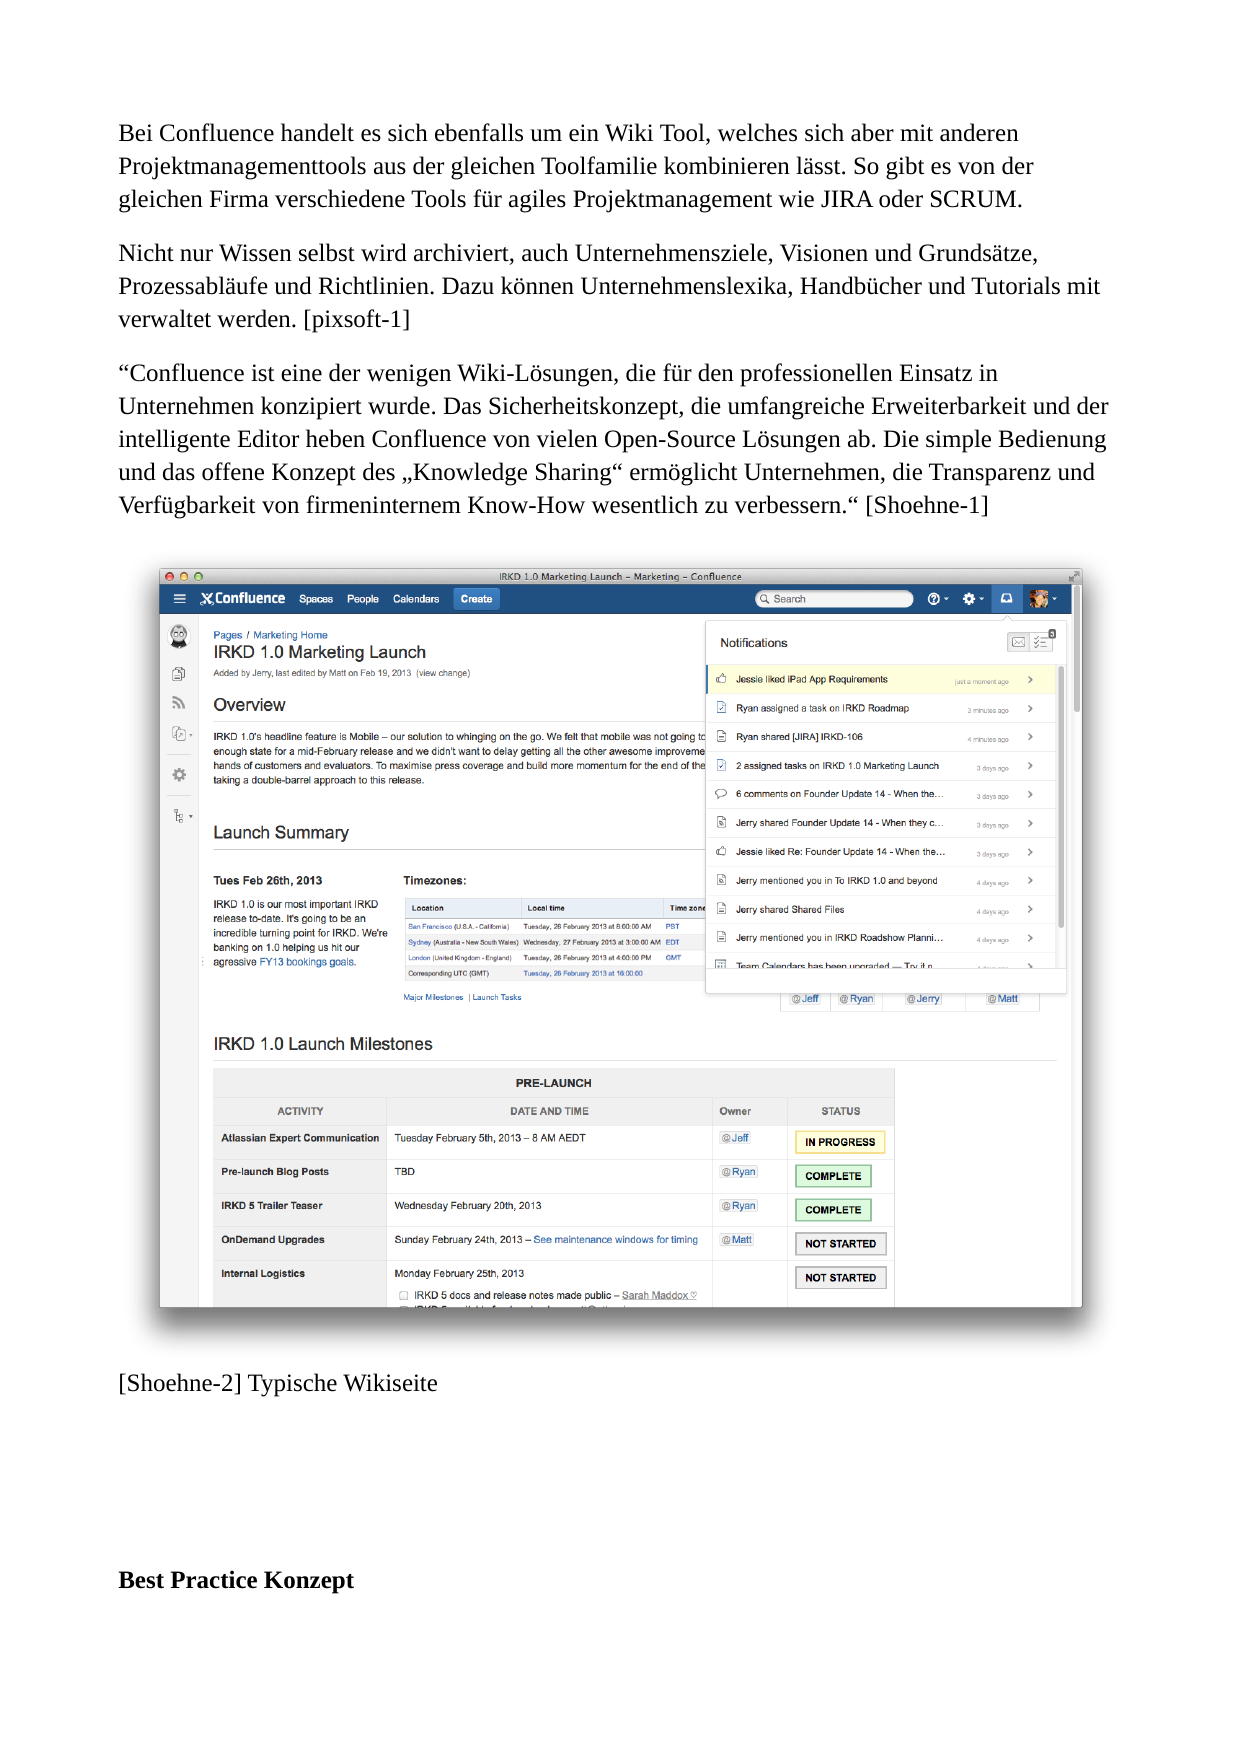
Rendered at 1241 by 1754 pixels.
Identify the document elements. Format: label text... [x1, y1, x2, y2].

text Nicht nur Wissen selbst wird archiviert, auch Unternehmensziele, Visionen und Grundsätze, Prozessabläufe und Richtlinien. Dazu können Unternehmenslexika, Handbücher und Tutorials mit verwaltet werden. [pixsoft-1] [118, 238, 1122, 333]
text “Confluence ist eine der wenigen Wiki-Lösungen, die für den professionellen Einsatz in Unternehmen konzipiert wurde. Das Sicherheitskonzept, die umfangreiche Erweiterbarkeit und der intelligente Editor heben Confluence von vielen Open-Source Lösungen ab. Die simple Bedienung und das offene Konzept des „Knowledge Sharing“ ermöglicht Unternehmen, die Transparenz und Verfügbarkeit von firmeninternem Know-How wesentlich zu verbessern.“ [Shoehne-1] [118, 358, 1122, 519]
text Best Practice Konzept [118, 1565, 1122, 1594]
picture [118, 543, 1123, 1364]
text [Shoehne-2] Typische Wikiseite [118, 1364, 1122, 1396]
text Bei Confluence handelt es sich ebenfalls um ein Wiki Tool, welches sich aber mit anderen Projektmanagementtools aus der gleichen Toolfamilie kombinieren lässt. So gibt es von der gleichen Firma verschiedene Tools für agiles Projektmanagement wie JIRA oder SCRUM. [118, 118, 1122, 213]
